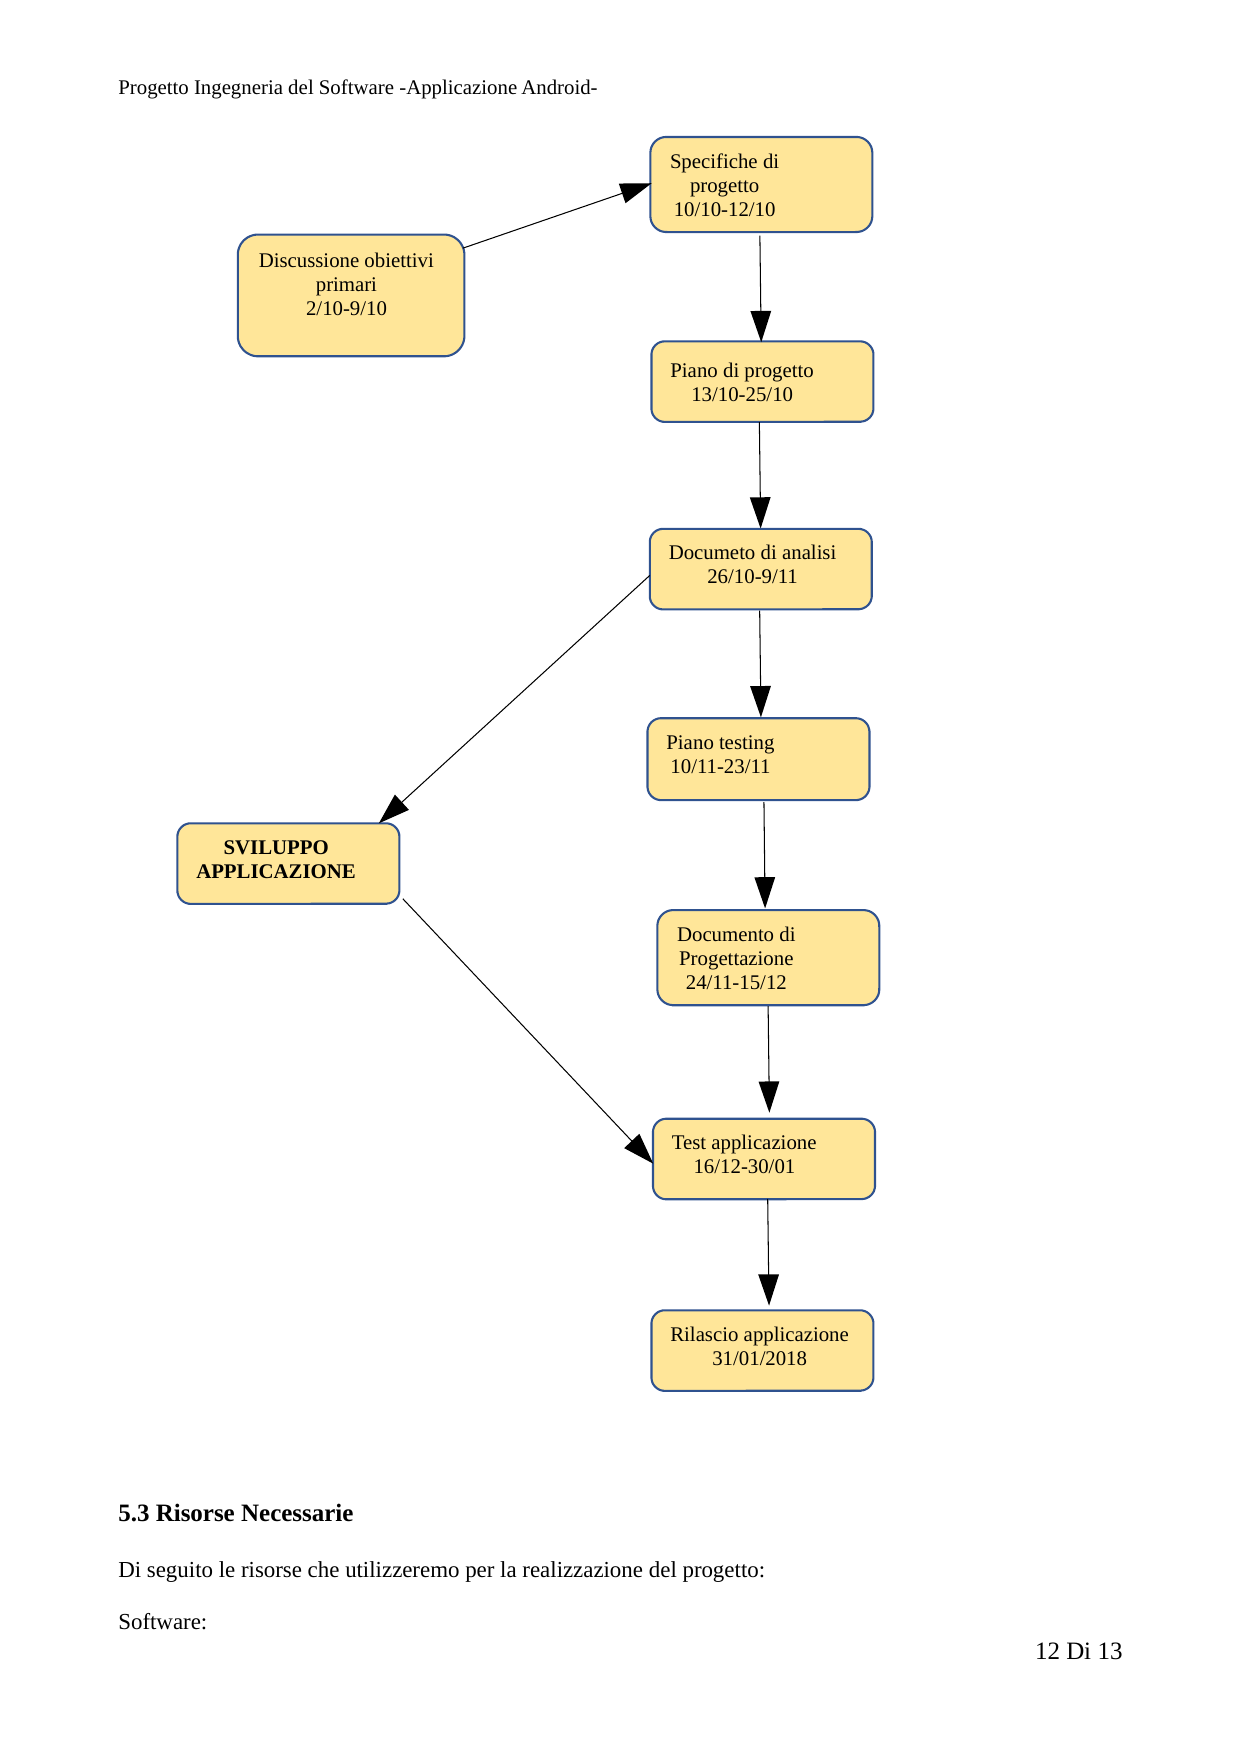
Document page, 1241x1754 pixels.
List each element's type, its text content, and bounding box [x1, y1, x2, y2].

text Di seguito le risorse che utilizzeremo per la realizzazione del progetto: [118, 1556, 1122, 1582]
subtitle 5.3 Risorse Necessarie [118, 1498, 1122, 1527]
text Software: [118, 1608, 1122, 1635]
